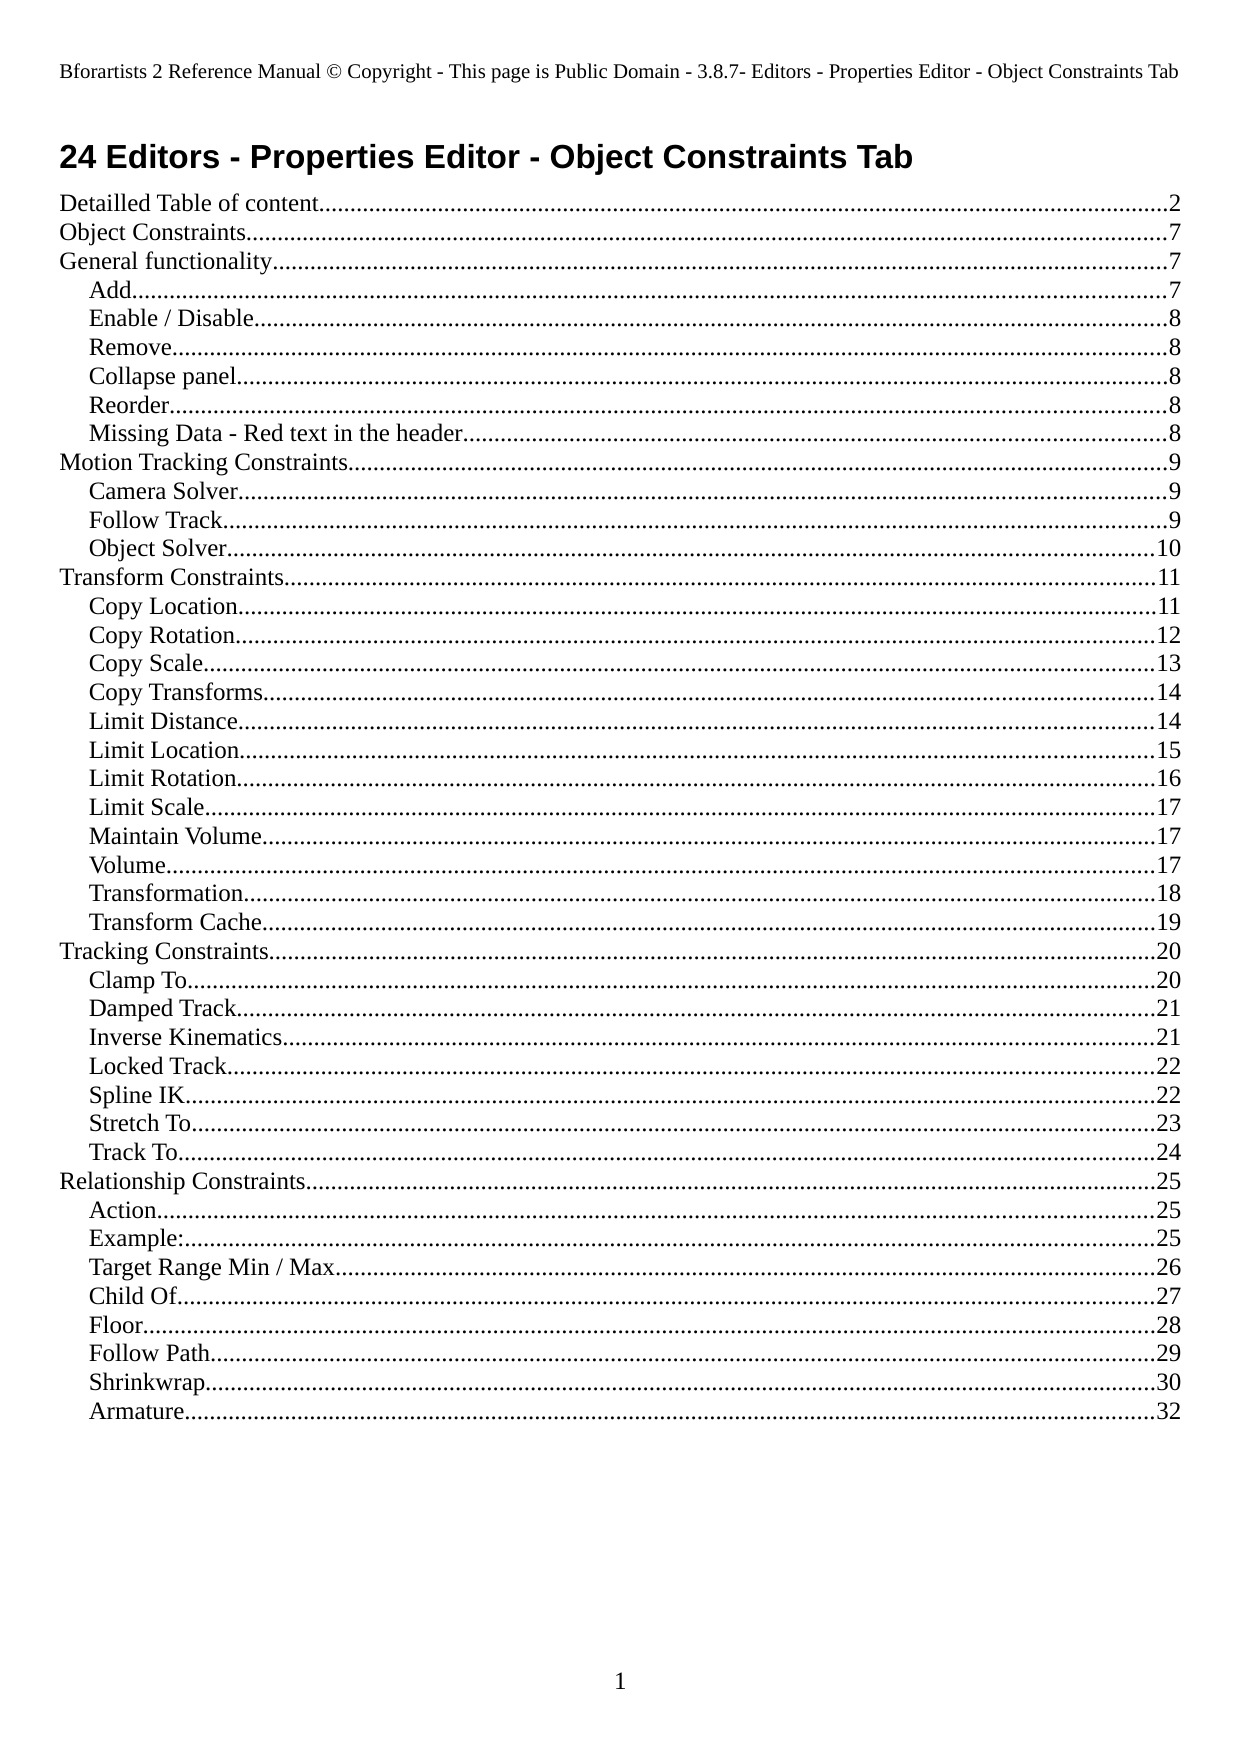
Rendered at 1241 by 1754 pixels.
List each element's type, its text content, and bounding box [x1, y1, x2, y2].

text Reorder 8 [88, 390, 1181, 418]
text Collapse panel 8 [88, 361, 1181, 390]
text Track To 24 [88, 1137, 1181, 1166]
text Locked Track 22 [88, 1051, 1181, 1080]
text Remove 8 [88, 332, 1181, 361]
text Add 7 [88, 275, 1181, 303]
text Clamp To 20 [88, 965, 1181, 993]
text Maintain Volume 17 [88, 821, 1181, 850]
text Damped Track 21 [88, 993, 1181, 1022]
text Copy Transforms 14 [88, 677, 1181, 706]
text Copy Location 11 [88, 591, 1181, 620]
text Missing Data - Red text in the header 8 [88, 418, 1181, 447]
subtitle 24 Editors - Properties Editor - Object Constraints Tab [59, 138, 1181, 176]
text Floor 28 [88, 1310, 1181, 1338]
text Limit Rotation 16 [88, 763, 1181, 792]
text Tracking Constraints 20 [59, 936, 1181, 965]
text Object Constraints 7 [59, 217, 1181, 246]
text Spline IK 22 [88, 1080, 1181, 1108]
text Shrinkwrap 30 [88, 1367, 1181, 1396]
text General functionality 7 [59, 246, 1181, 275]
text Action 25 [88, 1195, 1181, 1223]
text Copy Rotation 12 [88, 620, 1181, 648]
text Child Of 27 [88, 1281, 1181, 1310]
text Limit Location 15 [88, 735, 1181, 763]
text Copy Scale 13 [88, 648, 1181, 677]
text Target Range Min / Max 26 [88, 1252, 1181, 1281]
text Camera Solver 9 [88, 476, 1181, 505]
text Transform Cache 19 [88, 907, 1181, 936]
text Volume 17 [88, 850, 1181, 878]
text Motion Tracking Constraints 9 [59, 447, 1181, 476]
text Follow Path 29 [88, 1338, 1181, 1367]
text Example: 25 [88, 1223, 1181, 1252]
text Limit Scale 17 [88, 792, 1181, 821]
text Armature 32 [88, 1396, 1181, 1425]
text Follow Track 9 [88, 505, 1181, 533]
text Object Solver 10 [88, 533, 1181, 562]
text Stretch To 23 [88, 1108, 1181, 1137]
text Limit Distance 14 [88, 706, 1181, 735]
text Transformation 18 [88, 878, 1181, 907]
text Transform Constraints 11 [59, 562, 1181, 591]
text Enable / Disable 8 [88, 303, 1181, 332]
text Inverse Kinematics 21 [88, 1022, 1181, 1051]
text Relationship Constraints 25 [59, 1166, 1181, 1195]
text Detailled Table of content 2 [59, 188, 1181, 217]
